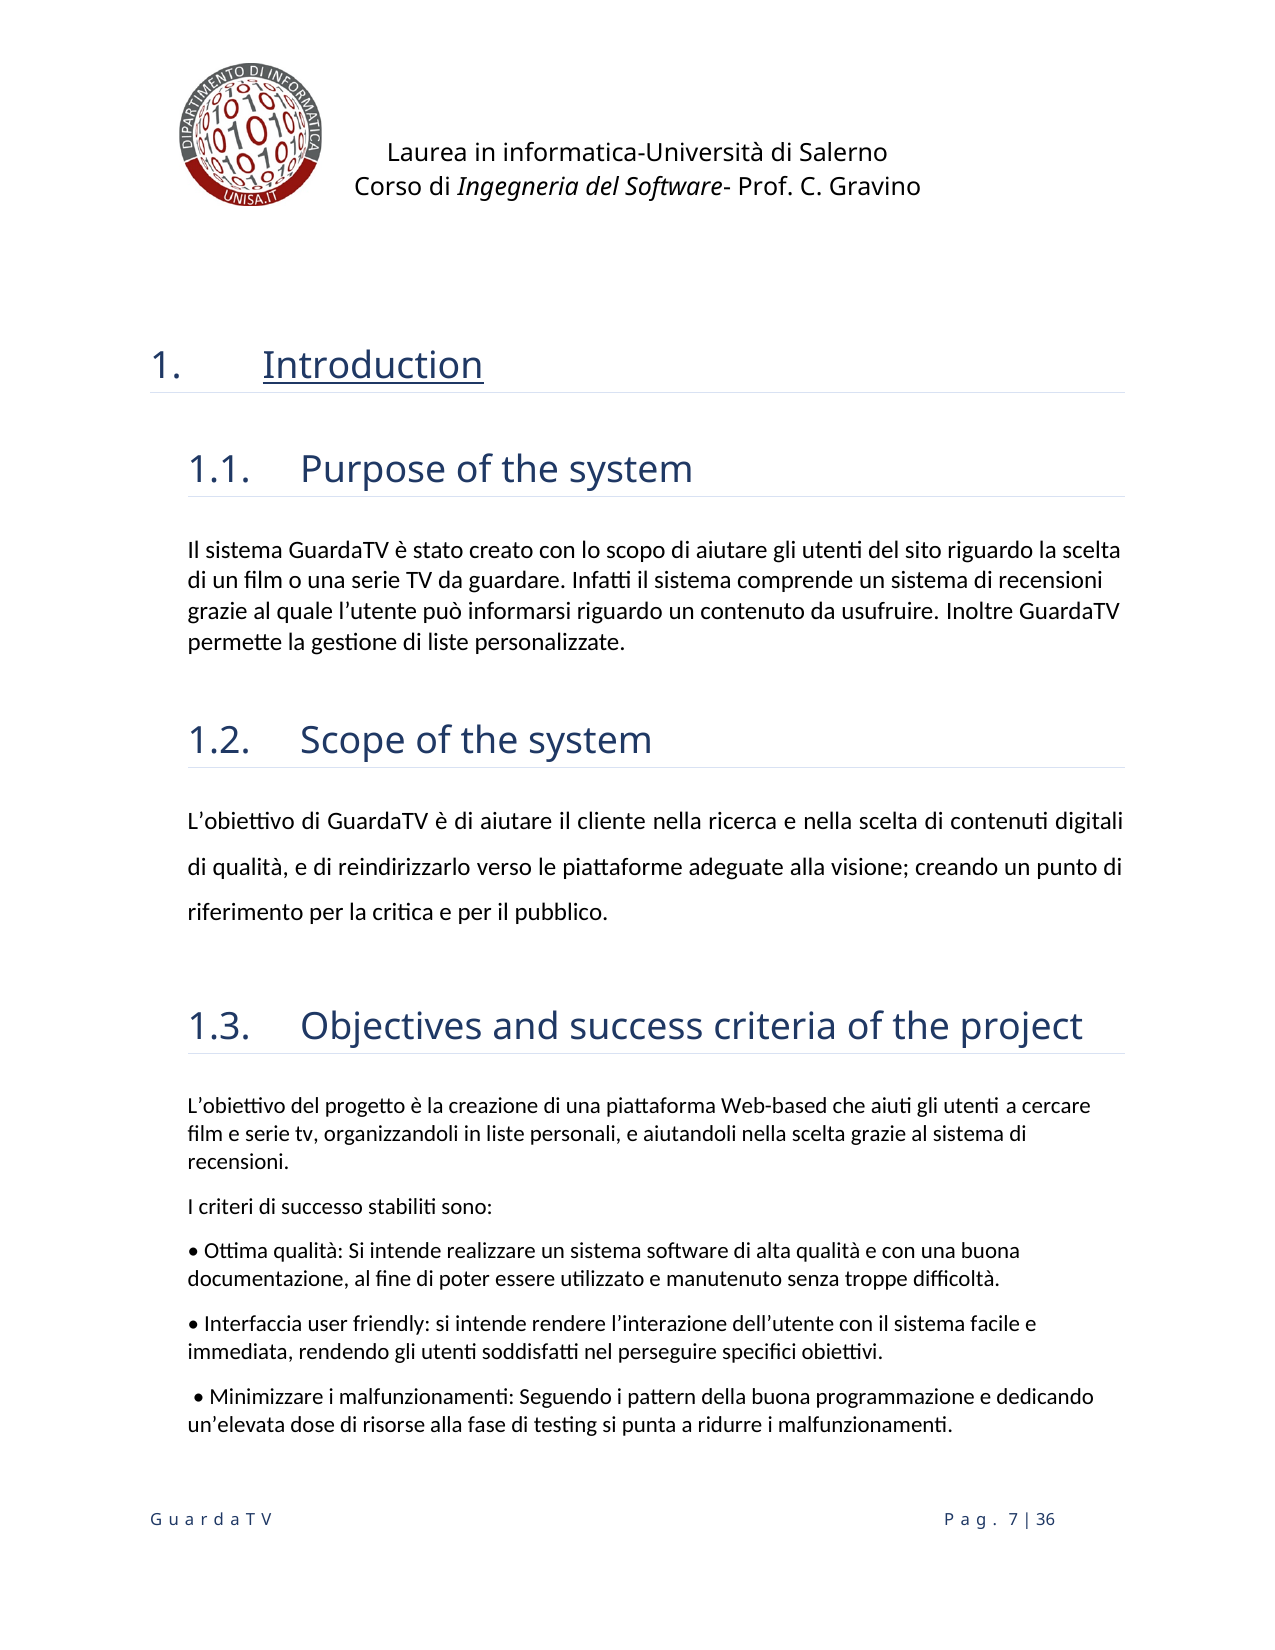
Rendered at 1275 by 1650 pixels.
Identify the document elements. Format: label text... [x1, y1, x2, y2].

list Objectives and success criteria of the project [187, 999, 1125, 1053]
list Introduction [150, 338, 1125, 392]
text L’obiettivo di GuardaTV è di aiutare il cliente nella ricerca e nella scelta di contenuti digitali di qualità, e di reindirizzarlo verso le piattaforme adeguate alla visione; creando un punto di riferimento per la critica e per il pubblico. [187, 805, 1125, 927]
text • Minimizzare i malfunzionamenti: Seguendo i pattern della buona programmazione e dedicando un’elevata dose di risorse alla fase di testing si punta a ridurre i malfunzionamenti. [187, 1382, 1125, 1438]
text L’obiettivo del progetto è la creazione di una piattaforma Web-based che aiuti gli utenti a cercare film e serie tv, organizzandoli in liste personali, e aiutandoli nella scelta grazie al sistema di recensioni. [187, 1091, 1125, 1175]
text I criteri di successo stabiliti sono: [187, 1192, 1125, 1220]
list Scope of the system [187, 713, 1125, 767]
list Purpose of the system [187, 442, 1125, 496]
text Il sistema GuardaTV è stato creato con lo scopo di aiutare gli utenti del sito riguardo la scelta di un film o una serie TV da guardare. Infatti il sistema comprende un sistema di recensioni grazie al quale l’utente può informarsi riguardo un contenuto da usufruire. Inoltre GuardaTV permette la gestione di liste personalizzate. [187, 534, 1125, 656]
text • Interfaccia user friendly: si intende rendere l’interazione dell’utente con il sistema facile e immediata, rendendo gli utenti soddisfatti nel perseguire specifici obiettivi. [187, 1309, 1125, 1365]
text • Ottima qualità: Si intende realizzare un sistema software di alta qualità e con una buona documentazione, al fine di poter essere utilizzato e manutenuto senza troppe difficoltà. [187, 1237, 1125, 1293]
